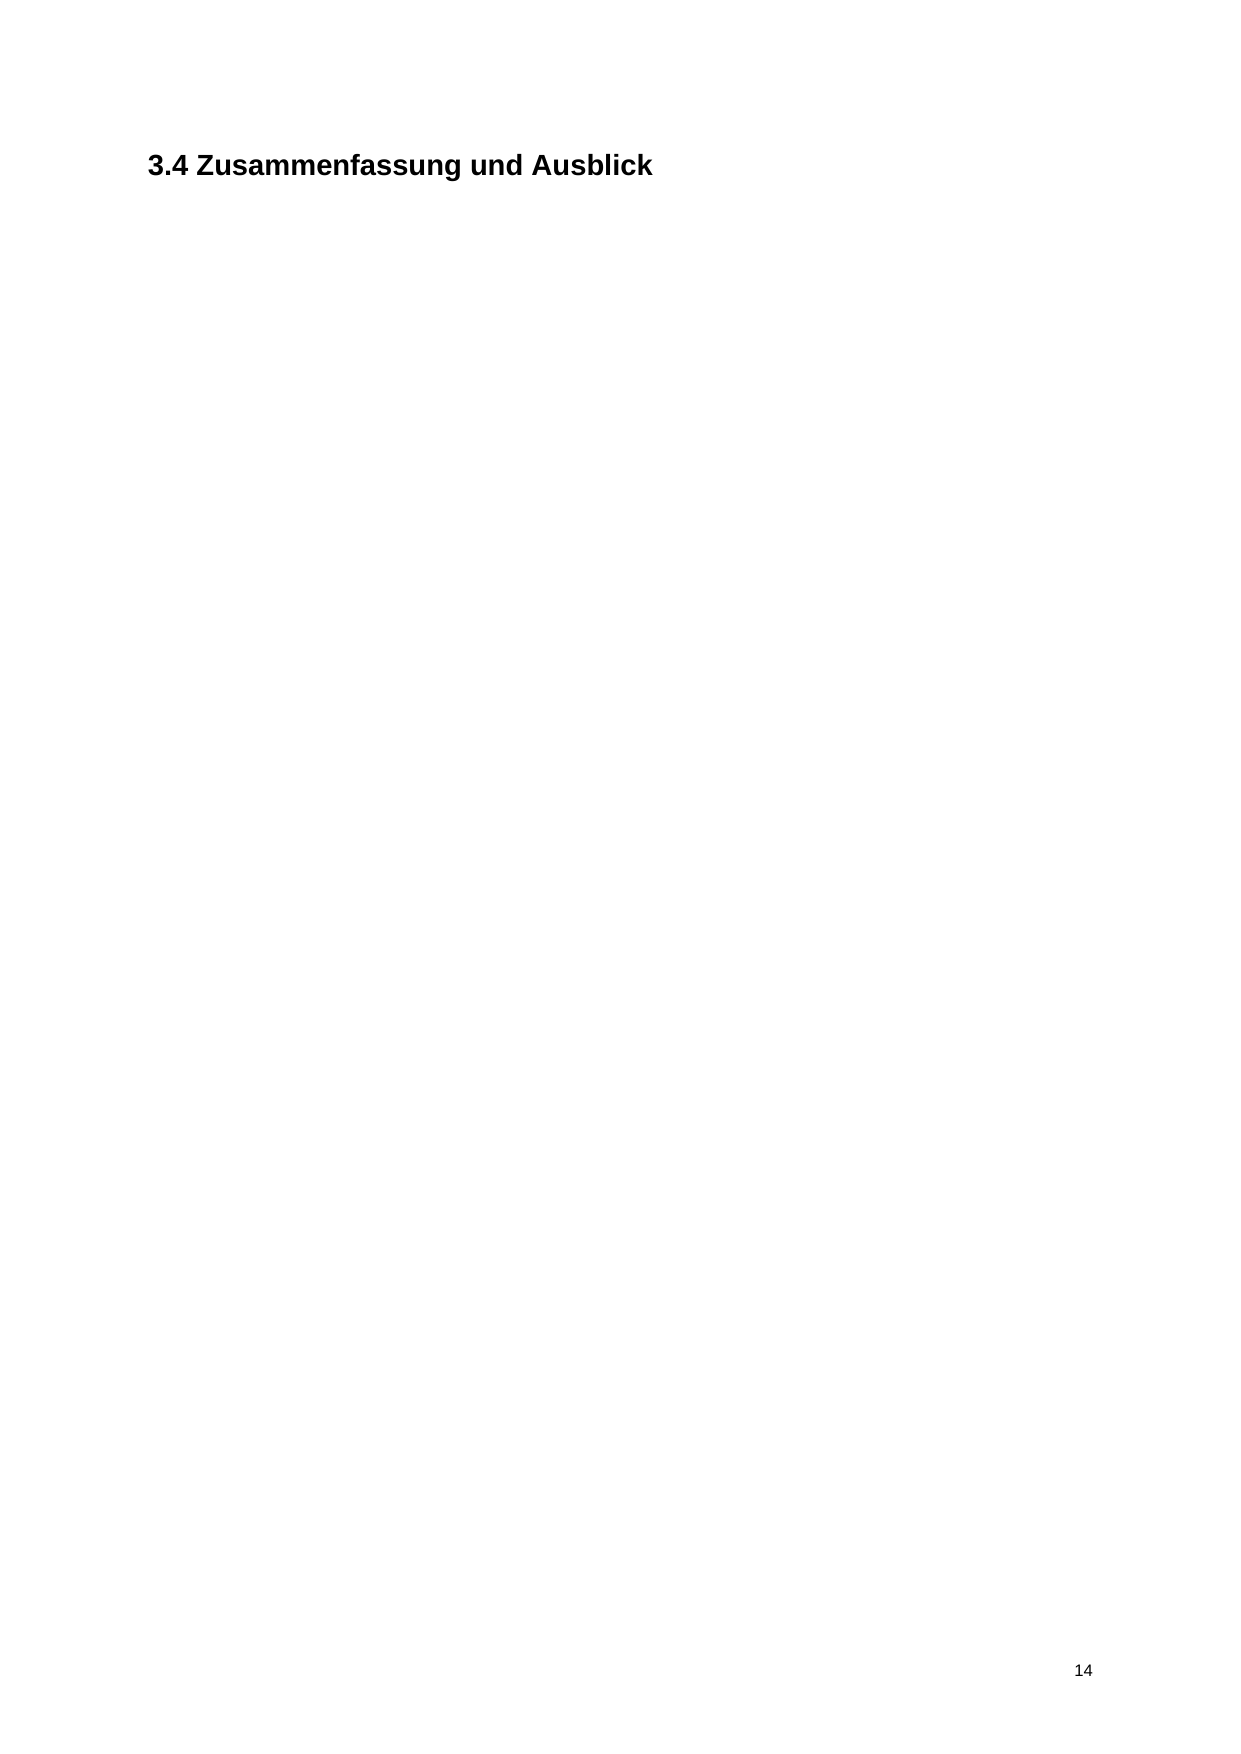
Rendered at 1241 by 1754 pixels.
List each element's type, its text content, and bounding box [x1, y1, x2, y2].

subtitle 3.4 Zusammenfassung und Ausblick [148, 148, 1092, 181]
